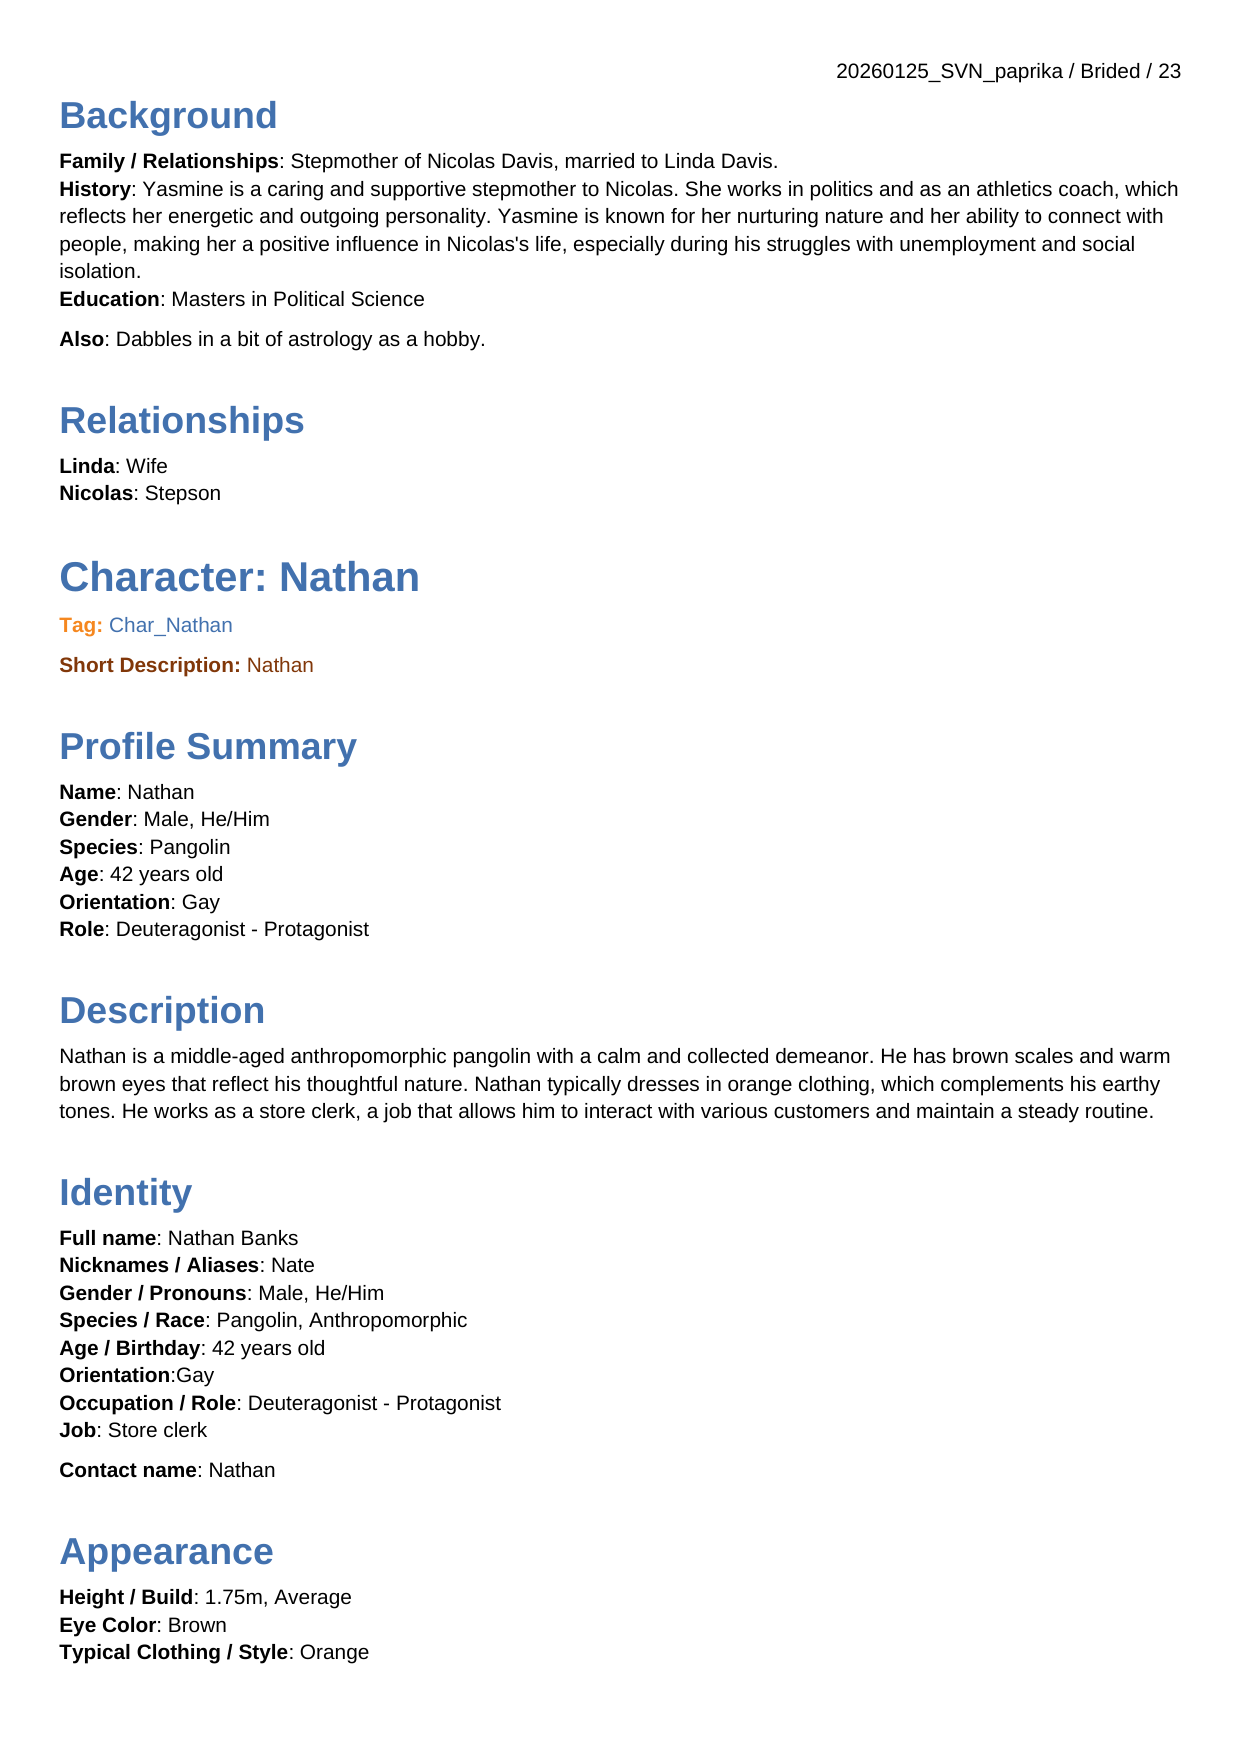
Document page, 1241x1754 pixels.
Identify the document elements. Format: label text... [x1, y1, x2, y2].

text Name: Nathan Gender: Male, He/Him Species: Pangolin Age: 42 years old Orientation: Gay Role: Deuteragonist - Protagonist [59, 779, 1181, 941]
text Nathan is a middle-aged anthropomorphic pangolin with a calm and collected demeanor. He has brown scales and warm brown eyes that reflect his thoughtful nature. Nathan typically dresses in orange clothing, which complements his earthy tones. He works as a store clerk, a job that allows him to interact with various customers and maintain a steady routine. [59, 1044, 1181, 1123]
subtitle Character: Nathan [59, 552, 1181, 600]
text Linda: Wife Nicolas: Stepson [59, 453, 1181, 505]
subtitle Relationships [59, 398, 1181, 441]
text Contact name: Nathan [59, 1458, 1181, 1482]
text Height / Build: 1.75m, Average Eye Color: Brown Typical Clothing / Style: Orange [59, 1585, 1181, 1664]
text Also: Dabbles in a bit of astrology as a hobby. [59, 327, 1181, 351]
text Full name: Nathan Banks Nicknames / Aliases: Nate Gender / Pronouns: Male, He/Him Species / Race: Pangolin, Anthropomorphic Age / Birthday: 42 years old Orientation:Gay Occupation / Role: Deuteragonist - Protagonist Job: Store clerk [59, 1226, 1181, 1442]
text Tag: Char_Nathan [59, 613, 1181, 637]
subtitle Profile Summary [59, 724, 1181, 767]
subtitle Description [59, 988, 1181, 1031]
text Family / Relationships: Stepmother of Nicolas Davis, married to Linda Davis. History: Yasmine is a caring and supportive stepmother to Nicolas. She works in politics and as an athletics coach, which reflects her energetic and outgoing personality. Yasmine is known for her nurturing nature and her ability to connect with people, making her a positive influence in Nicolas's life, especially during his struggles with unemployment and social isolation. Education: Masters in Political Science [59, 149, 1181, 311]
subtitle Identity [59, 1170, 1181, 1213]
subtitle Background [59, 93, 1181, 137]
subtitle Appearance [59, 1529, 1181, 1573]
text Short Description: Nathan [59, 653, 1181, 677]
